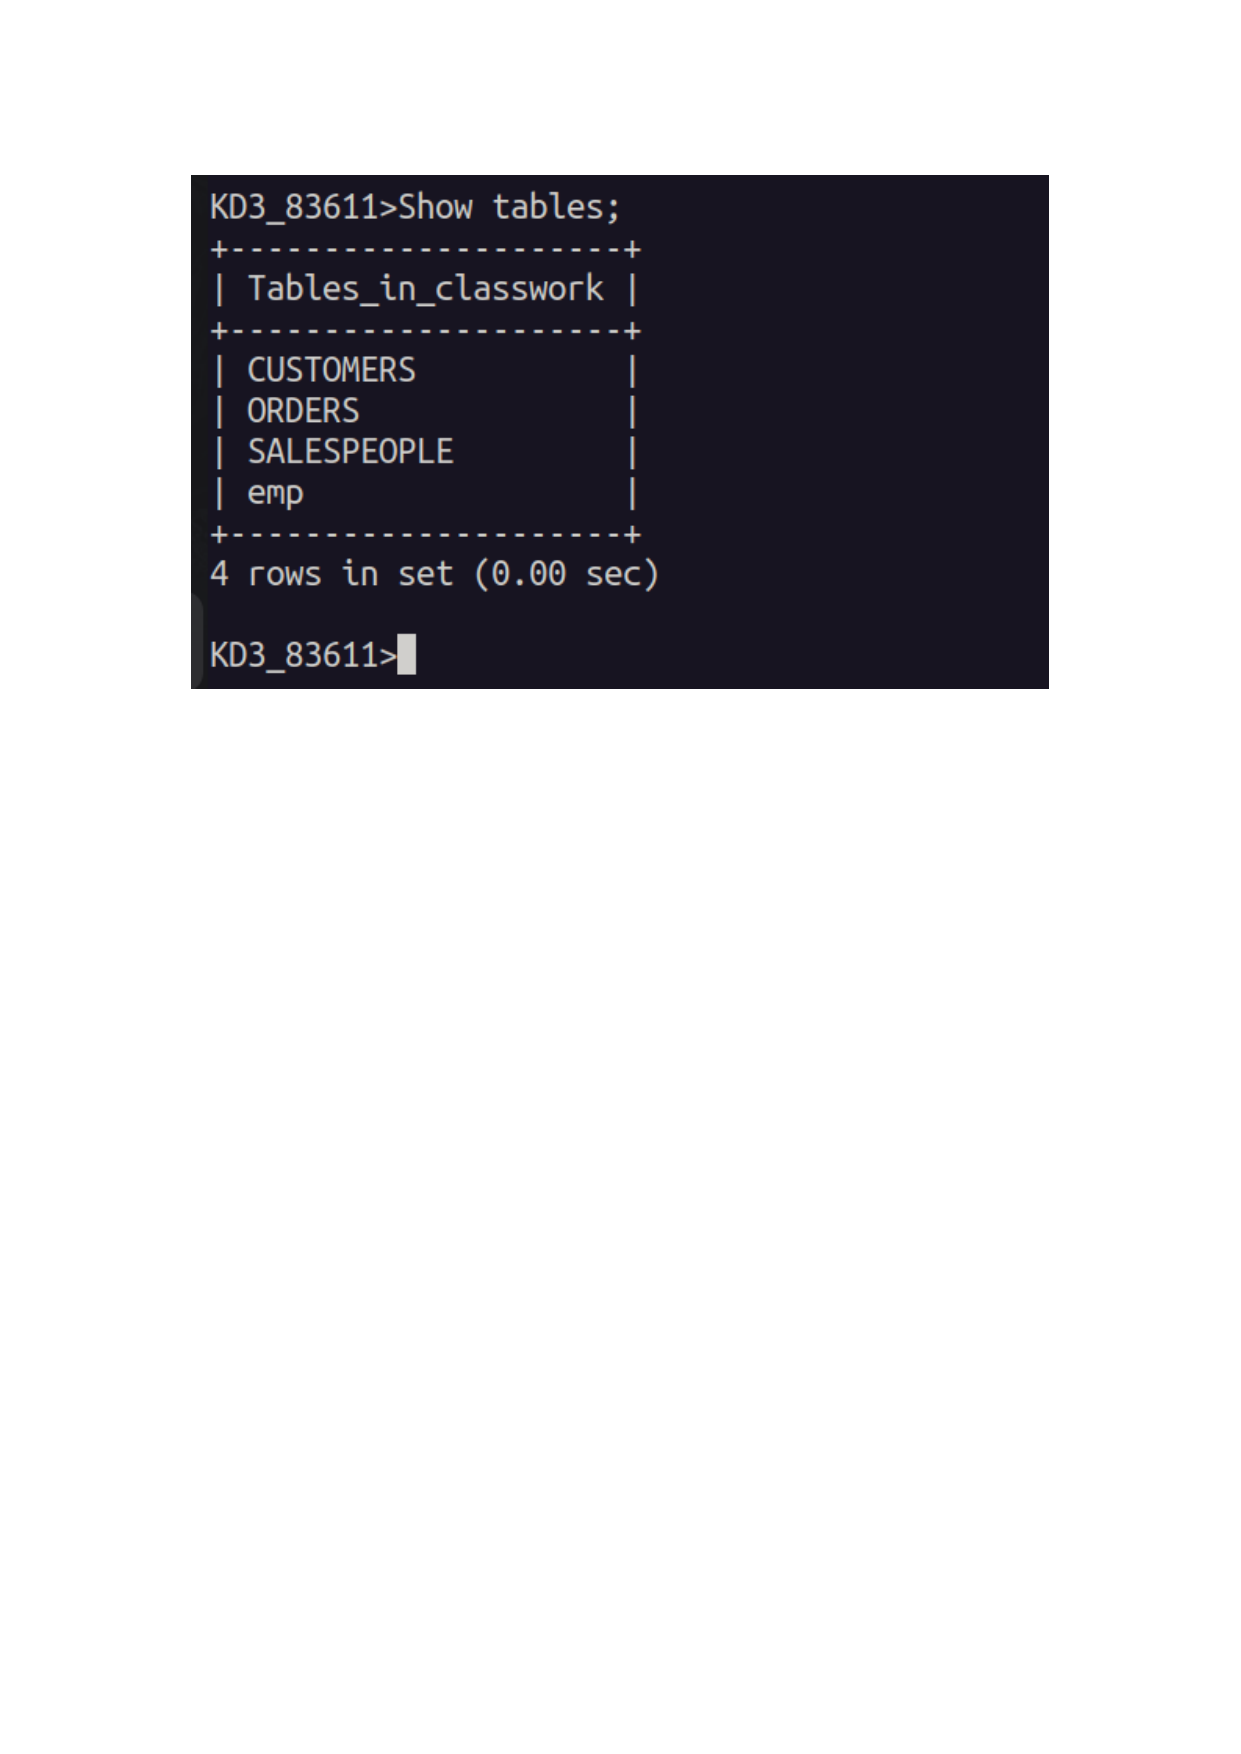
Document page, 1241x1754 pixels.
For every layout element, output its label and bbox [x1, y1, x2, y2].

picture [191, 175, 1049, 689]
